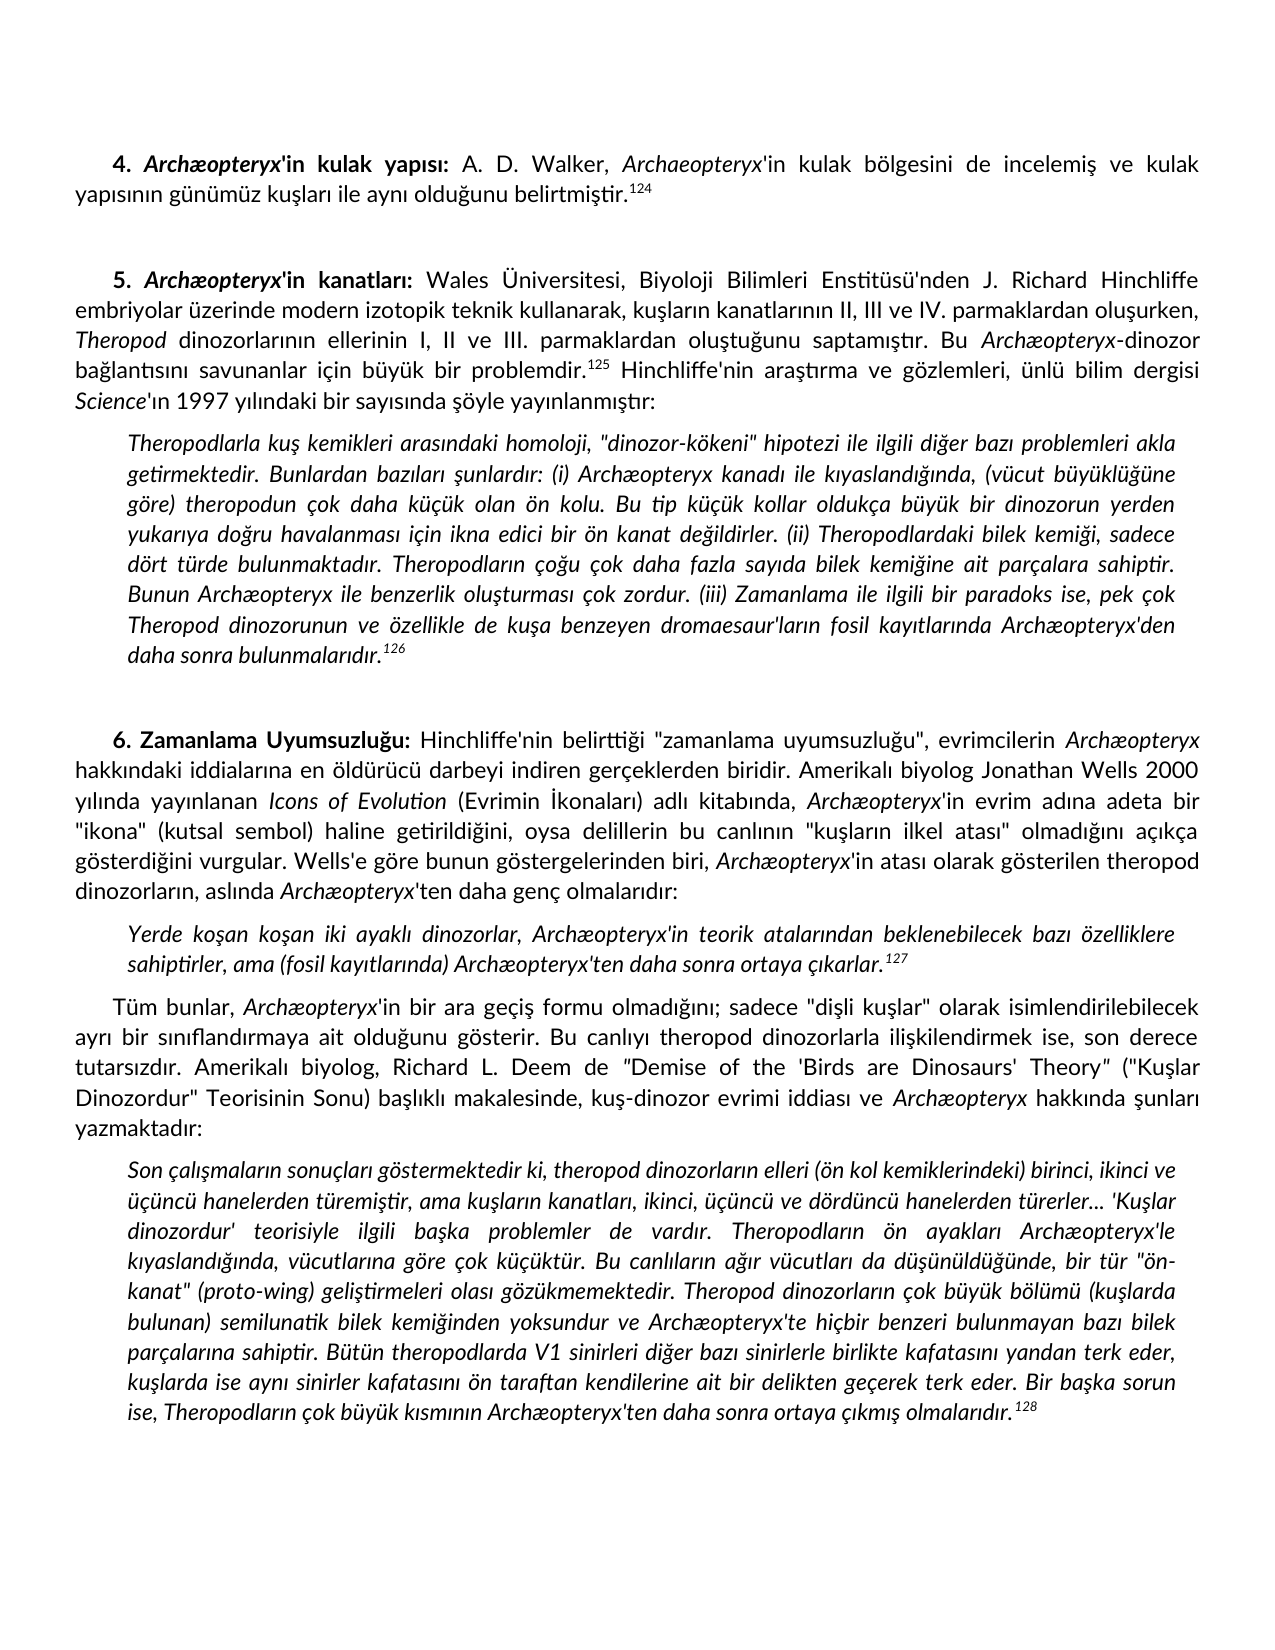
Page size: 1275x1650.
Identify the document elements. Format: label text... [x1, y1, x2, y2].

text 4. Archæopteryx'in kulak yapısı: A. D. Walker, Archaeopteryx'in kulak bölgesini de incelemiş ve kulak yapısının günümüz kuşları ile aynı olduğunu belirtmiştir.124 [75, 150, 1200, 208]
text 6. Zamanlama Uyumsuzluğu: Hinchliffe'nin belirttiği "zamanlama uyumsuzluğu", evrimcilerin Archæopteryx hakkındaki iddialarına en öldürücü darbeyi indiren gerçeklerden biridir. Amerikalı biyolog Jonathan Wells 2000 yılında yayınlanan Icons of Evolution (Evrimin İkonaları) adlı kitabında, Archæopteryx'in evrim adına adeta bir "ikona" (kutsal sembol) haline getirildiğini, oysa delillerin bu canlının "kuşların ilkel atası" olmadığını açıkça gösterdiğini vurgular. Wells'e göre bunun göstergelerinden biri, Archæopteryx'in atası olarak gösterilen theropod dinozorların, aslında Archæopteryx'ten daha genç olmalarıdır: [75, 726, 1200, 904]
text Theropodlarla kuş kemikleri arasındaki homoloji, "dinozor-kökeni" hipotezi ile ilgili diğer bazı problemleri akla getirmektedir. Bunlardan bazıları şunlardır: (i) Archæopteryx kanadı ile kıyaslandığında, (vücut büyüklüğüne göre) theropodun çok daha küçük olan ön kolu. Bu tip küçük kollar oldukça büyük bir dinozorun yerden yukarıya doğru havalanması için ikna edici bir ön kanat değildirler. (ii) Theropodlardaki bilek kemiği, sadece dört türde bulunmaktadır. Theropodların çoğu çok daha fazla sayıda bilek kemiğine ait parçalara sahiptir. Bunun Archæopteryx ile benzerlik oluşturması çok zordur. (iii) Zamanlama ile ilgili bir paradoks ise, pek çok Theropod dinozorunun ve özellikle de kuşa benzeyen dromaesaur'ların fosil kayıtlarında Archæopteryx'den daha sonra bulunmalarıdır.126 [127, 429, 1177, 668]
text Son çalışmaların sonuçları göstermektedir ki, theropod dinozorların elleri (ön kol kemiklerindeki) birinci, ikinci ve üçüncü hanelerden türemiştir, ama kuşların kanatları, ikinci, üçüncü ve dördüncü hanelerden türerler... 'Kuşlar dinozordur' teorisiyle ilgili başka problemler de vardır. Theropodların ön ayakları Archæopteryx'le kıyaslandığında, vücutlarına göre çok küçüktür. Bu canlıların ağır vücutları da düşünüldüğünde, bir tür "ön-kanat" (proto-wing) geliştirmeleri olası gözükmemektedir. Theropod dinozorların çok büyük bölümü (kuşlarda bulunan) semilunatik bilek kemiğinden yoksundur ve Archæopteryx'te hiçbir benzeri bulunmayan bazı bilek parçalarına sahiptir. Bütün theropodlarda V1 sinirleri diğer bazı sinirlerle birlikte kafatasını yandan terk eder, kuşlarda ise aynı sinirler kafatasını ön taraftan kendilerine ait bir delikten geçerek terk eder. Bir başka sorun ise, Theropodların çok büyük kısmının Archæopteryx'ten daha sonra ortaya çıkmış olmalarıdır.128 [127, 1156, 1177, 1425]
text Tüm bunlar, Archæopteryx'in bir ara geçiş formu olmadığını; sadece "dişli kuşlar" olarak isimlendirilebilecek ayrı bir sınıflandırmaya ait olduğunu gösterir. Bu canlıyı theropod dinozorlarla ilişkilendirmek ise, son derece tutarsızdır. Amerikalı biyolog, Richard L. Deem de "Demise of the 'Birds are Dinosaurs' Theory" ("Kuşlar Dinozordur" Teorisinin Sonu) başlıklı makalesinde, kuş-dinozor evrimi iddiası ve Archæopteryx hakkında şunları yazmaktadır: [75, 993, 1200, 1141]
text 5. Archæopteryx'in kanatları: Wales Üniversitesi, Biyoloji Bilimleri Enstitüsü'nden J. Richard Hinchliffe embriyolar üzerinde modern izotopik teknik kullanarak, kuşların kanatlarının II, III ve IV. parmaklardan oluşurken, Theropod dinozorlarının ellerinin I, II ve III. parmaklardan oluştuğunu saptamıştır. Bu Archæopteryx-dinozor bağlantısını savunanlar için büyük bir problemdir.125 Hinchliffe'nin araştırma ve gözlemleri, ünlü bilim dergisi Science'ın 1997 yılındaki bir sayısında şöyle yayınlanmıştır: [75, 266, 1200, 414]
text Yerde koşan koşan iki ayaklı dinozorlar, Archæopteryx'in teorik atalarından beklenebilecek bazı özelliklere sahiptirler, ama (fosil kayıtlarında) Archæopteryx'ten daha sonra ortaya çıkarlar.127 [127, 920, 1177, 977]
